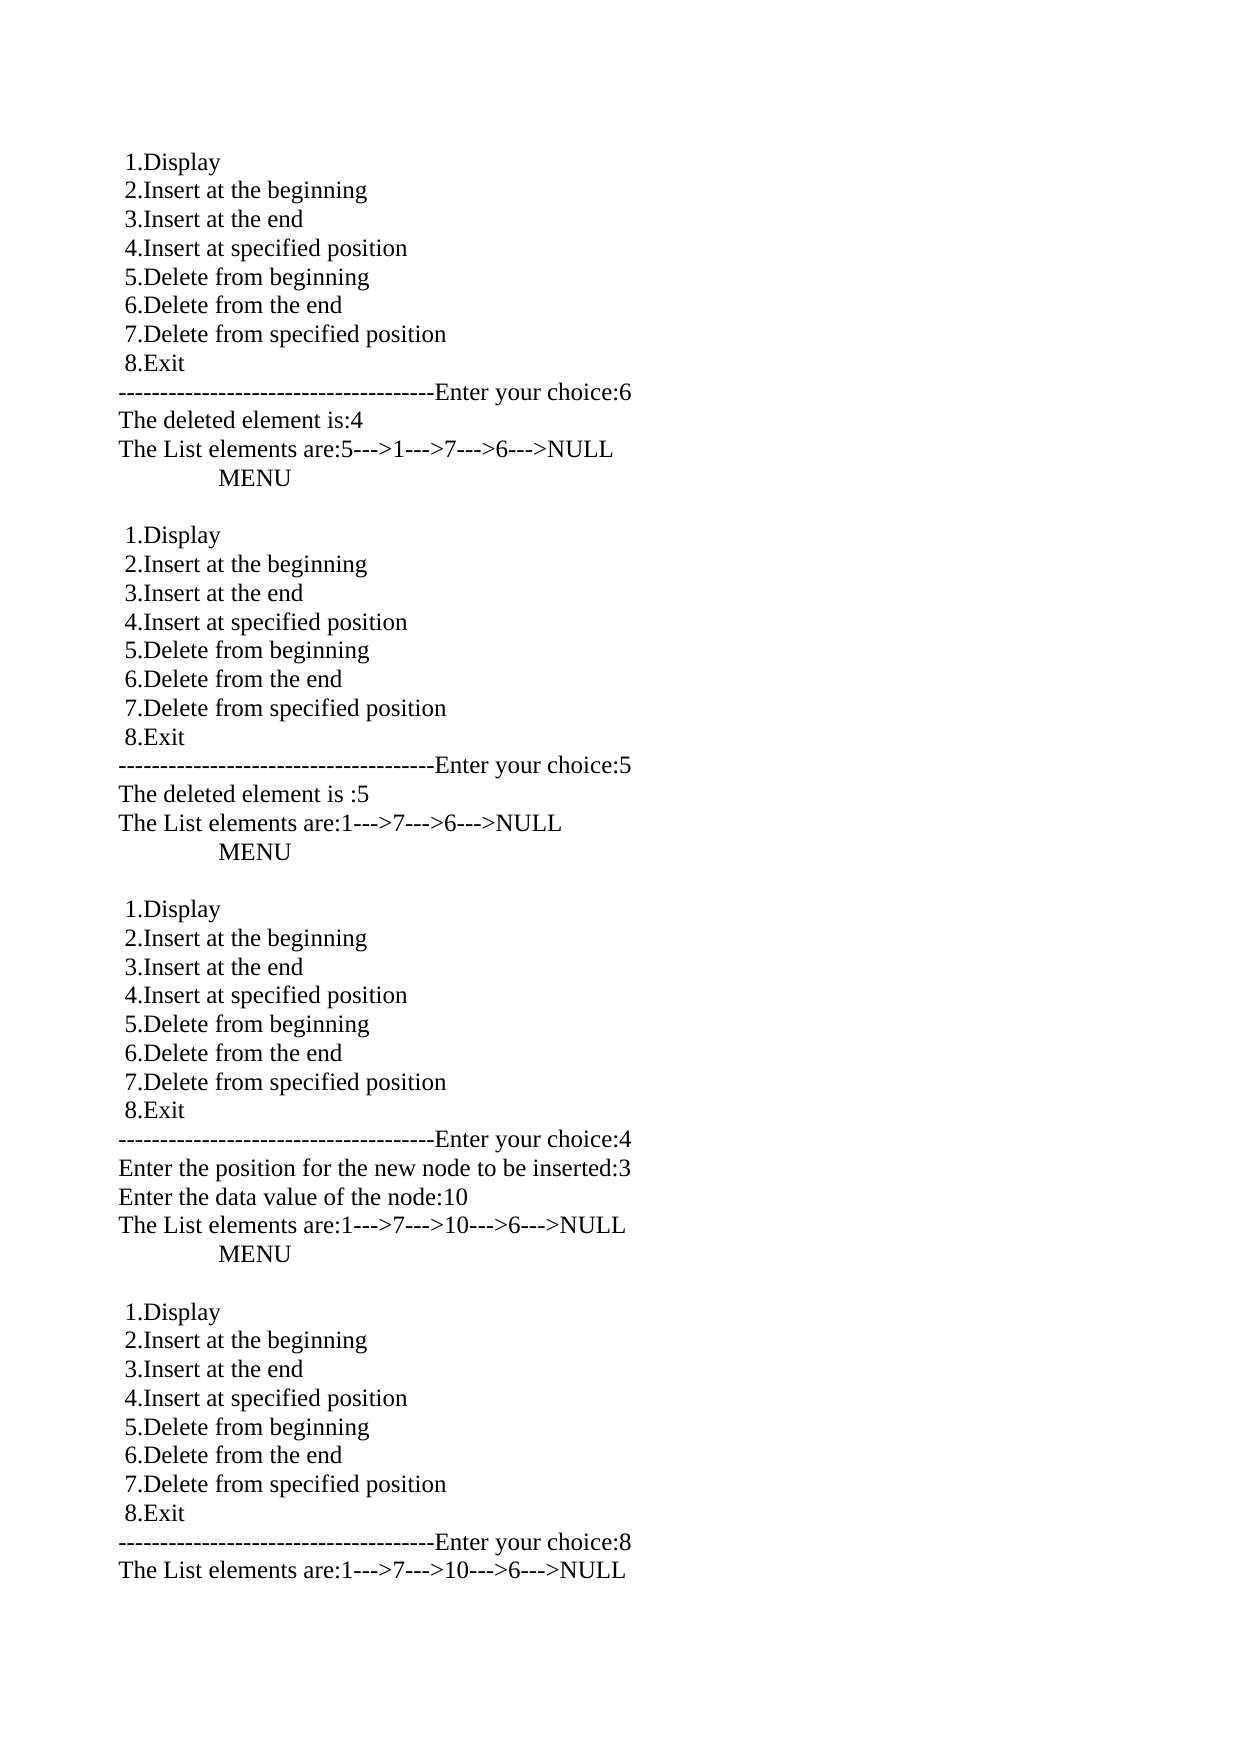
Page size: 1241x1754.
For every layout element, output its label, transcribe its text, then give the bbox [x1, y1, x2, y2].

text 5.Delete from beginning [118, 636, 1122, 664]
text 2.Insert at the beginning [118, 923, 1122, 952]
text The List elements are:5--->1--->7--->6--->NULL [118, 434, 1122, 463]
text --------------------------------------Enter your choice:8 [118, 1527, 1122, 1556]
text 6.Delete from the end [118, 1441, 1122, 1469]
text 3.Insert at the end [118, 1354, 1122, 1383]
text 4.Insert at specified position [118, 1383, 1122, 1412]
text 7.Delete from specified position [118, 693, 1122, 722]
text 2.Insert at the beginning [118, 176, 1122, 204]
text --------------------------------------Enter your choice:6 [118, 377, 1122, 406]
text 5.Delete from beginning [118, 1412, 1122, 1441]
text 7.Delete from specified position [118, 319, 1122, 348]
text 1.Display [118, 1297, 1122, 1326]
text MENU [118, 837, 1122, 866]
text 6.Delete from the end [118, 291, 1122, 319]
text 4.Insert at specified position [118, 607, 1122, 636]
text Enter the position for the new node to be inserted:3 [118, 1153, 1122, 1182]
text 6.Delete from the end [118, 664, 1122, 693]
text 8.Exit [118, 1096, 1122, 1124]
text 4.Insert at specified position [118, 233, 1122, 262]
text 1.Display [118, 894, 1122, 923]
text 7.Delete from specified position [118, 1469, 1122, 1498]
text 8.Exit [118, 722, 1122, 751]
text 3.Insert at the end [118, 578, 1122, 607]
text 3.Insert at the end [118, 952, 1122, 981]
text 2.Insert at the beginning [118, 1326, 1122, 1354]
text The List elements are:1--->7--->6--->NULL [118, 808, 1122, 837]
text 8.Exit [118, 1498, 1122, 1527]
text 1.Display [118, 521, 1122, 549]
text The List elements are:1--->7--->10--->6--->NULL [118, 1211, 1122, 1239]
text --------------------------------------Enter your choice:4 [118, 1124, 1122, 1153]
text 5.Delete from beginning [118, 1009, 1122, 1038]
text 6.Delete from the end [118, 1038, 1122, 1067]
text Enter the data value of the node:10 [118, 1182, 1122, 1211]
text 5.Delete from beginning [118, 262, 1122, 291]
text 3.Insert at the end [118, 204, 1122, 233]
text 8.Exit [118, 348, 1122, 377]
text The List elements are:1--->7--->10--->6--->NULL [118, 1556, 1122, 1584]
text --------------------------------------Enter your choice:5 [118, 751, 1122, 779]
text MENU [118, 463, 1122, 492]
text MENU [118, 1239, 1122, 1268]
text The deleted element is :5 [118, 779, 1122, 808]
text 2.Insert at the beginning [118, 549, 1122, 578]
text The deleted element is:4 [118, 406, 1122, 434]
text 1.Display [118, 147, 1122, 176]
text 7.Delete from specified position [118, 1067, 1122, 1096]
text 4.Insert at specified position [118, 981, 1122, 1009]
